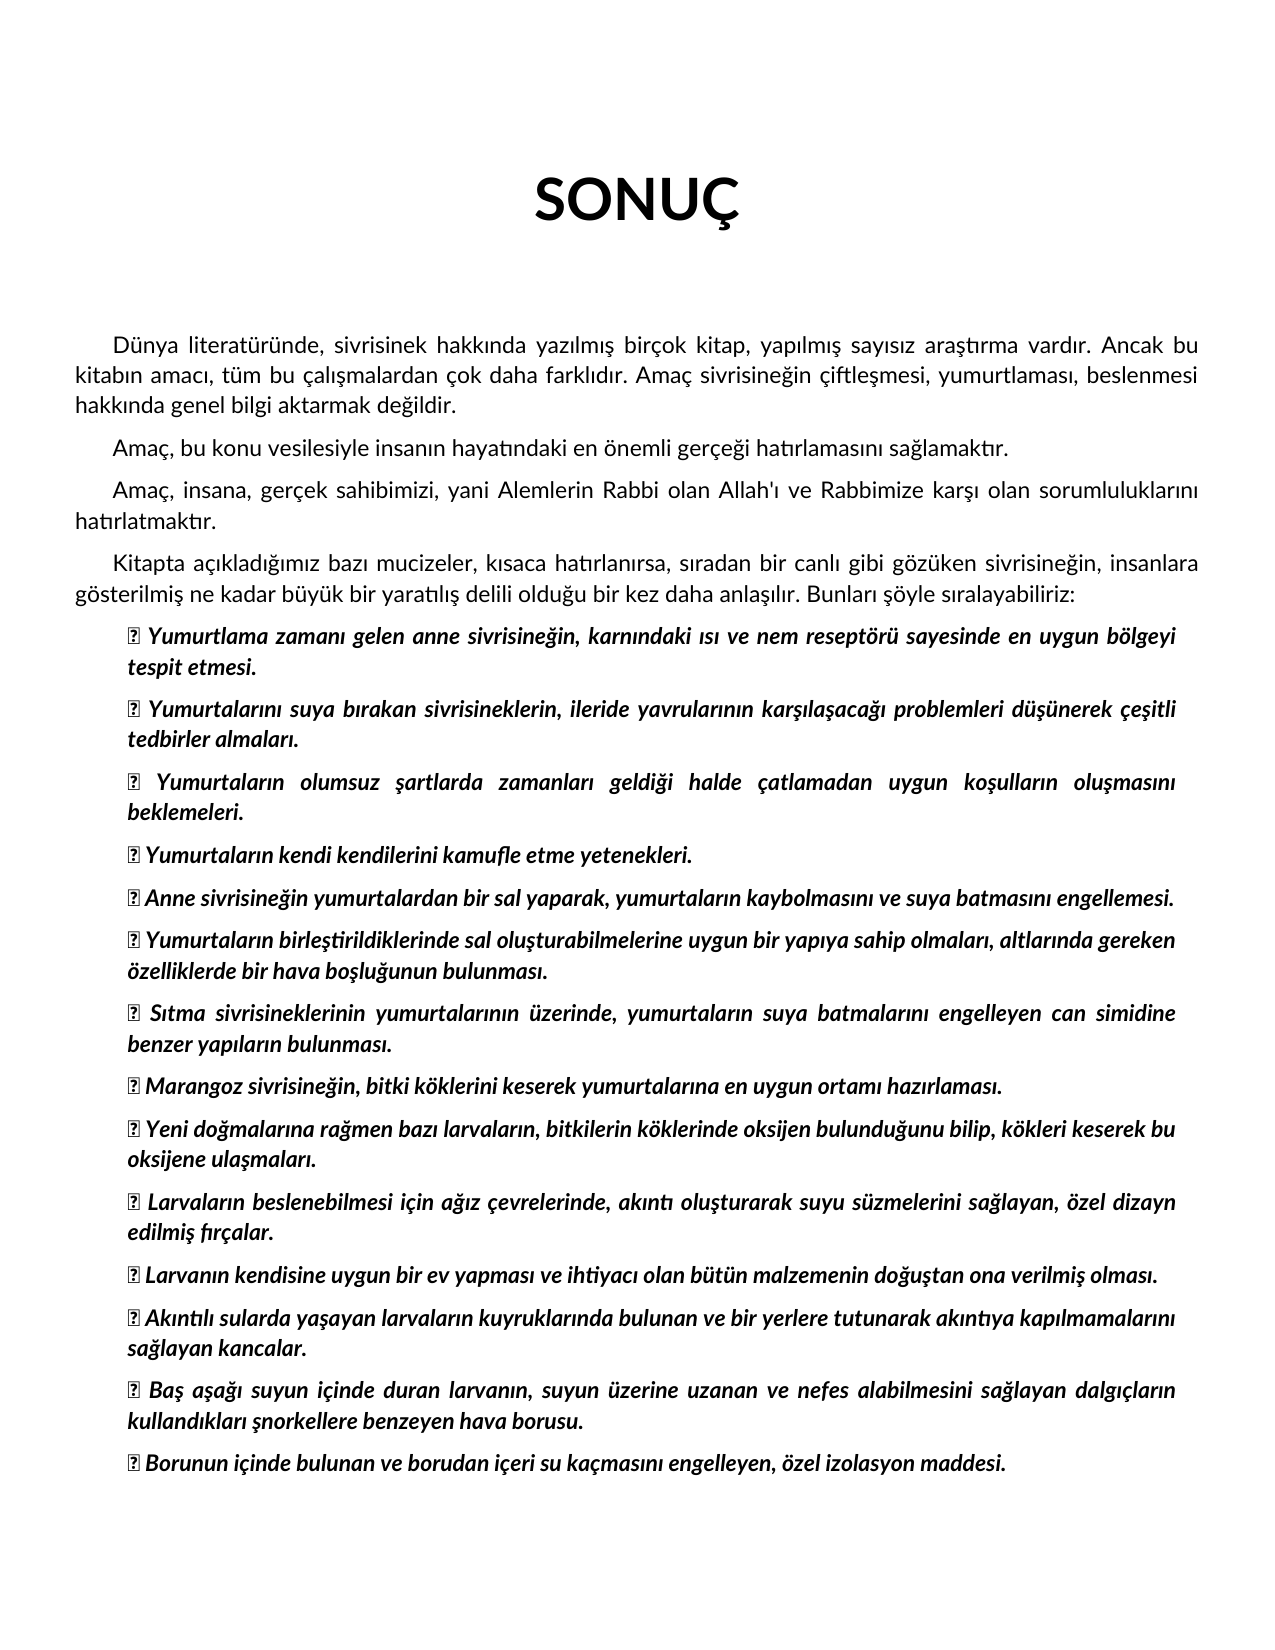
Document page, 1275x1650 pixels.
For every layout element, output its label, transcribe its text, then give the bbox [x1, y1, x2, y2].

text  Baş aşağı suyun içinde duran larvanın, suyun üzerine uzanan ve nefes alabilmesini sağlayan dalgıçların kullandıkları şnorkellere benzeyen hava borusu. [127, 1376, 1177, 1434]
text Amaç, bu konu vesilesiyle insanın hayatındaki en önemli gerçeği hatırlamasını sağlamaktır. [75, 433, 1200, 461]
text  Anne sivrisineğin yumurtalardan bir sal yaparak, yumurtaların kaybolmasını ve suya batmasını engellemesi. [127, 883, 1177, 911]
text  Akıntılı sularda yaşayan larvaların kuyruklarında bulunan ve bir yerlere tutunarak akıntıya kapılmamalarını sağlayan kancalar. [127, 1303, 1177, 1361]
text  Yumurtalarını suya bırakan sivrisineklerin, ileride yavrularının karşılaşacağı problemleri düşünerek çeşitli tedbirler almaları. [127, 695, 1177, 753]
text  Yumurtaların olumsuz şartlarda zamanları geldiği halde çatlamadan uygun koşulların oluşmasını beklemeleri. [127, 768, 1177, 826]
subtitle SONUÇ [75, 162, 1200, 232]
text Kitapta açıkladığımız bazı mucizeler, kısaca hatırlanırsa, sıradan bir canlı gibi gözüken sivrisineğin, insanlara gösterilmiş ne kadar büyük bir yaratılış delili olduğu bir kez daha anlaşılır. Bunları şöyle sıralayabiliriz: [75, 549, 1200, 607]
text  Yumurtlama zamanı gelen anne sivrisineğin, karnındaki ısı ve nem reseptörü sayesinde en uygun bölgeyi tespit etmesi. [127, 622, 1177, 680]
text  Borunun içinde bulunan ve borudan içeri su kaçmasını engelleyen, özel izolasyon maddesi. [127, 1449, 1177, 1477]
text  Yeni doğmalarına rağmen bazı larvaların, bitkilerin köklerinde oksijen bulunduğunu bilip, kökleri keserek bu oksijene ulaşmaları. [127, 1115, 1177, 1172]
text Amaç, insana, gerçek sahibimizi, yani Alemlerin Rabbi olan Allah'ı ve Rabbimize karşı olan sorumluluklarını hatırlatmaktır. [75, 476, 1200, 534]
text  Yumurtaların birleştirildiklerinde sal oluşturabilmelerine uygun bir yapıya sahip olmaları, altlarında gereken özelliklerde bir hava boşluğunun bulunması. [127, 926, 1177, 984]
text  Larvaların beslenebilmesi için ağız çevrelerinde, akıntı oluşturarak suyu süzmelerini sağlayan, özel dizayn edilmiş fırçalar. [127, 1188, 1177, 1245]
text  Sıtma sivrisineklerinin yumurtalarının üzerinde, yumurtaların suya batmalarını engelleyen can simidine benzer yapıların bulunması. [127, 999, 1177, 1057]
text Dünya literatüründe, sivrisinek hakkında yazılmış birçok kitap, yapılmış sayısız araştırma vardır. Ancak bu kitabın amacı, tüm bu çalışmalardan çok daha farklıdır. Amaç sivrisineğin çiftleşmesi, yumurtlaması, beslenmesi hakkında genel bilgi aktarmak değildir. [75, 330, 1200, 418]
text  Marangoz sivrisineğin, bitki köklerini keserek yumurtalarına en uygun ortamı hazırlaması. [127, 1072, 1177, 1099]
text  Yumurtaların kendi kendilerini kamufle etme yetenekleri. [127, 841, 1177, 868]
text  Larvanın kendisine uygun bir ev yapması ve ihtiyacı olan bütün malzemenin doğuştan ona verilmiş olması. [127, 1261, 1177, 1288]
